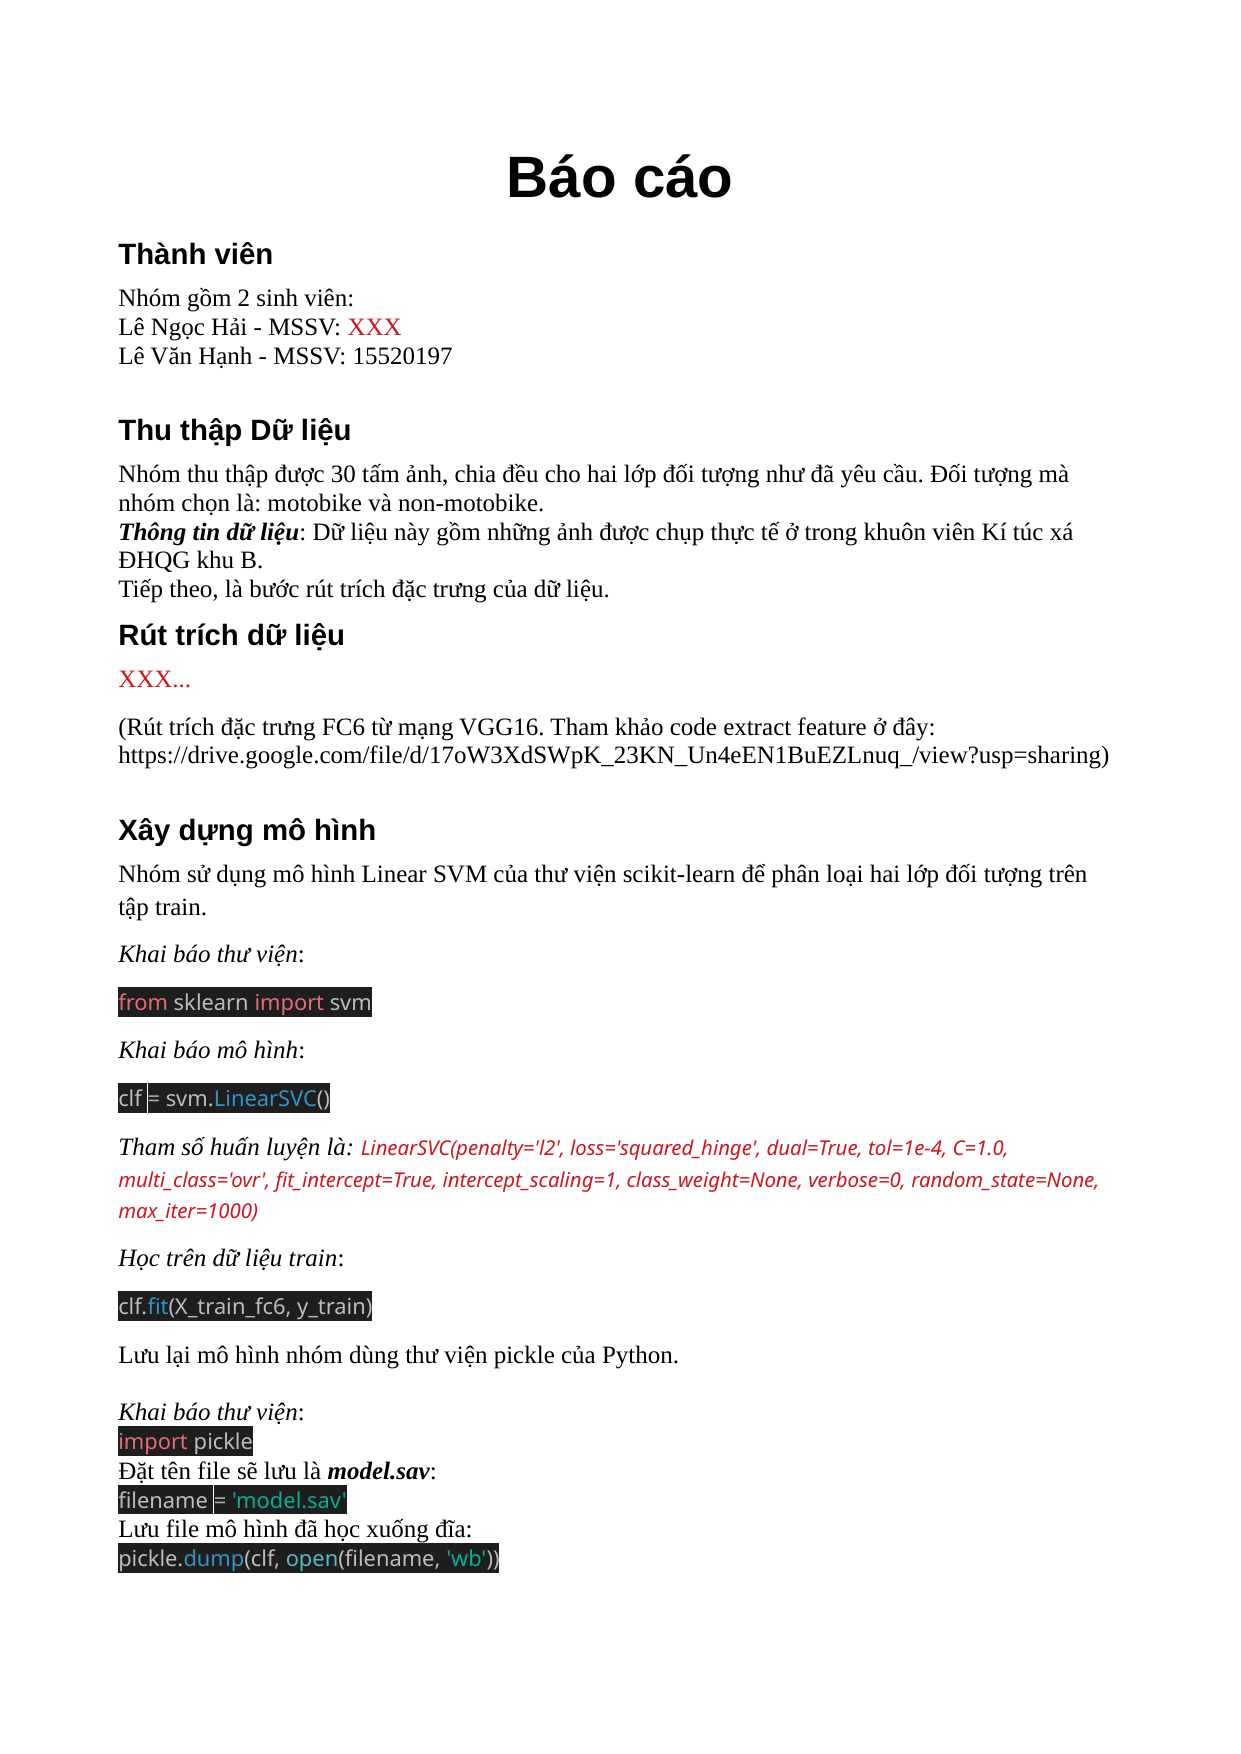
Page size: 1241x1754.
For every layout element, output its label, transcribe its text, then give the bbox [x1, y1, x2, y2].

text (Rút trích đặc trưng FC6 từ mạng VGG16. Tham khảo code extract feature ở đây: https://drive.google.com/file/d/17oW3XdSWpK_23KN_Un4eEN1BuEZLnuq_/view?usp=sharing) [118, 712, 1122, 769]
text Nhóm thu thập được 30 tấm ảnh, chia đều cho hai lớp đối tượng như đã yêu cầu. Đối tượng mà nhóm chọn là: motobike và non-motobike. [118, 459, 1122, 517]
title Báo cáo [118, 143, 1122, 210]
text Nhóm sử dụng mô hình Linear SVM của thư viện scikit-learn để phân loại hai lớp đối tượng trên tập train. [118, 859, 1122, 920]
subtitle Xây dựng mô hình [118, 812, 1122, 846]
text import pickle [118, 1426, 1122, 1456]
text from sklearn import svm [118, 987, 1122, 1017]
text clf.fit(X_train_fc6, y_train) [118, 1291, 1122, 1321]
subtitle Thu thập Dữ liệu [118, 413, 1122, 447]
text Tiếp theo, là bước rút trích đặc trưng của dữ liệu. [118, 574, 1122, 603]
text Khai báo mô hình: [118, 1036, 1122, 1064]
text Khai báo thư viện: [118, 939, 1122, 968]
text Đặt tên file sẽ lưu là model.sav: [118, 1456, 1122, 1484]
text Khai báo thư viện: [118, 1397, 1122, 1426]
subtitle Thành viên [118, 237, 1122, 271]
text Học trên dữ liệu train: [118, 1243, 1122, 1272]
text XXX... [118, 664, 1122, 693]
text Lê Ngọc Hải - MSSV: XXX [118, 312, 1122, 341]
text Tham số huấn luyện là: LinearSVC(penalty='l2', loss='squared_hinge', dual=True, tol=1e-4, C=1.0, multi_class='ovr', fit_intercept=True, intercept_scaling=1, class_weight=None, verbose=0, random_state=None, max_iter=1000) [118, 1132, 1122, 1225]
text Nhóm gồm 2 sinh viên: [118, 283, 1122, 312]
text Lưu file mô hình đã học xuống đĩa: [118, 1514, 1122, 1543]
text Lưu lại mô hình nhóm dùng thư viện pickle của Python. [118, 1340, 1122, 1368]
text Thông tin dữ liệu: Dữ liệu này gồm những ảnh được chụp thực tế ở trong khuôn viên Kí túc xá ĐHQG khu B. [118, 517, 1122, 574]
subtitle Rút trích dữ liệu [118, 618, 1122, 651]
text clf = svm.LinearSVC() [118, 1083, 1122, 1113]
text Lê Văn Hạnh - MSSV: 15520197 [118, 341, 1122, 370]
text filename = 'model.sav' [118, 1484, 1122, 1514]
text pickle.dump(clf, open(filename, 'wb')) [118, 1543, 1122, 1573]
